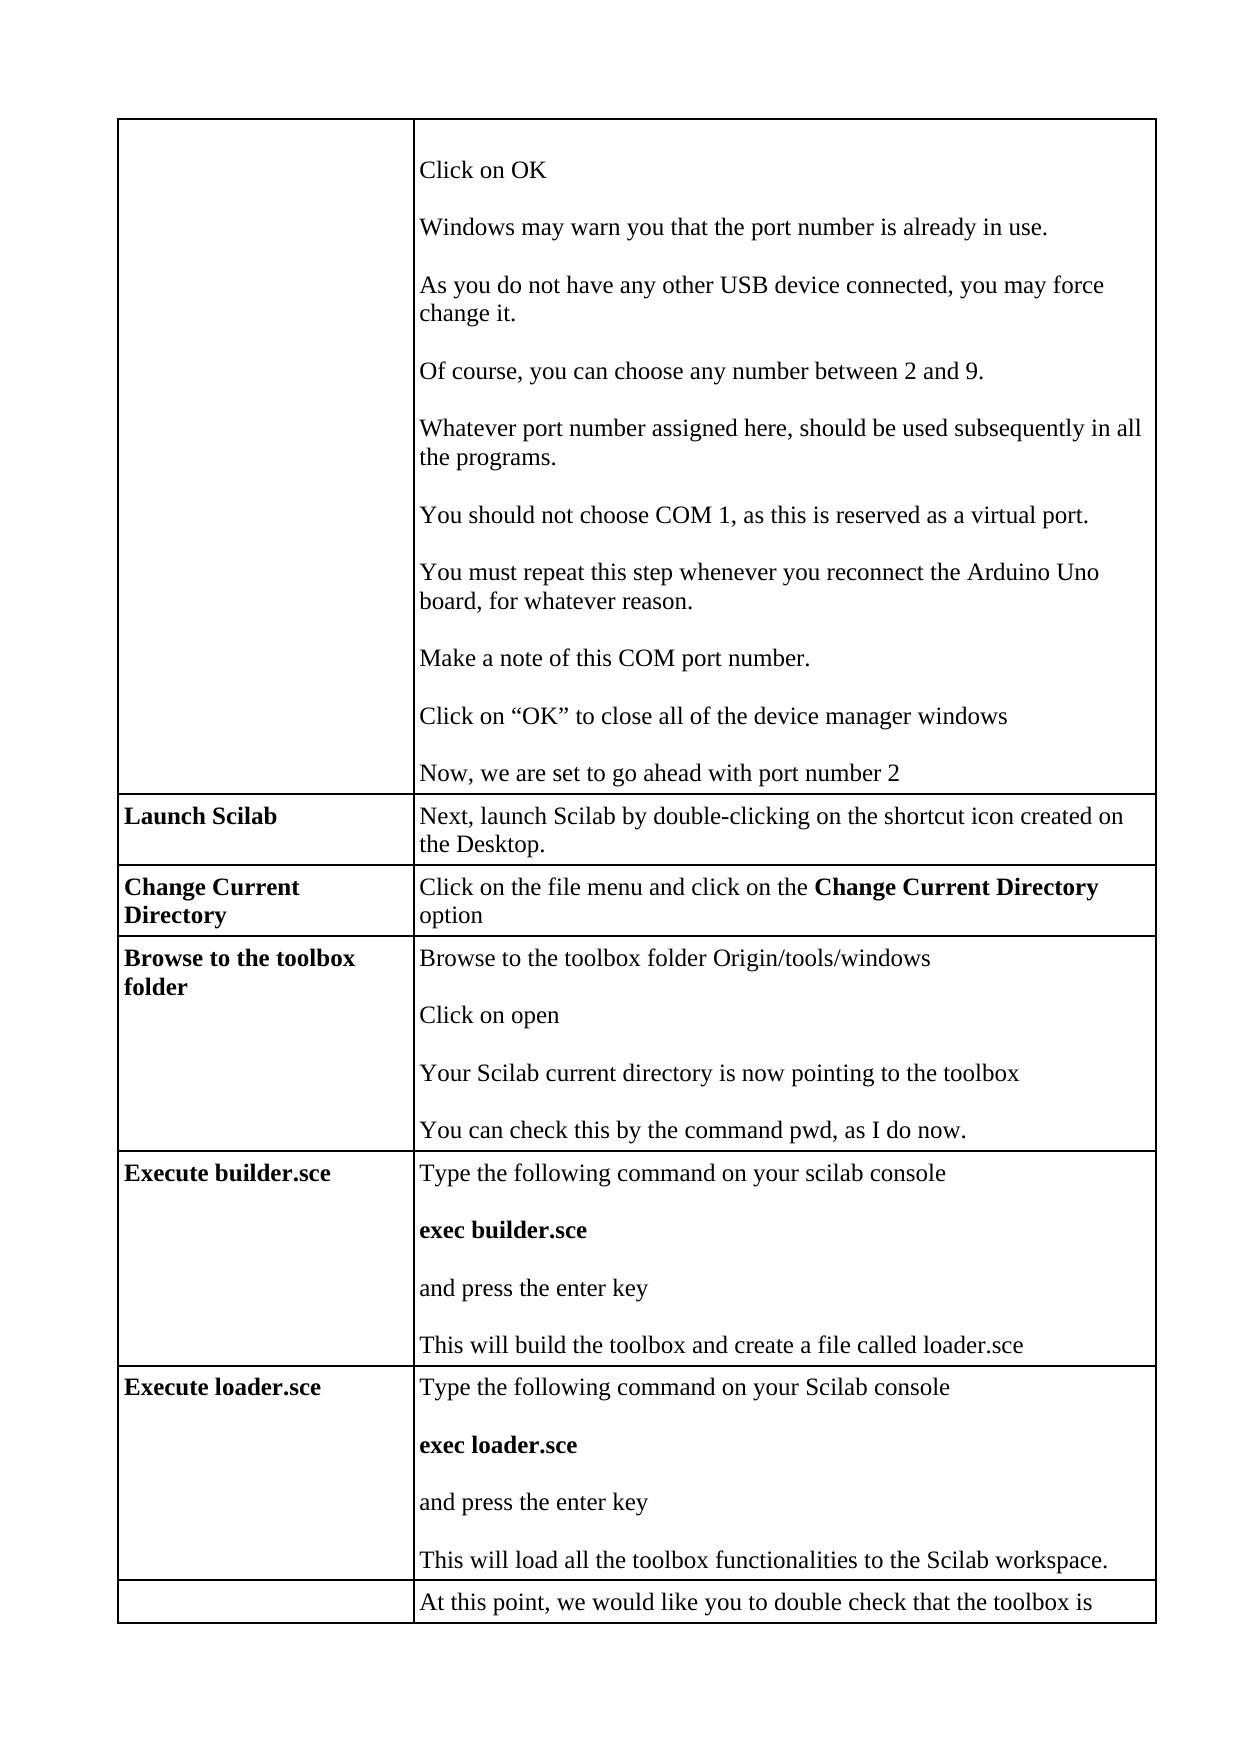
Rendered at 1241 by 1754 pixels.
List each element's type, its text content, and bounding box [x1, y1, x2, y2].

table_cell [119, 1581, 413, 1622]
table_cell Next, launch Scilab by double-clicking on the shortcut icon created on the Desktop. [415, 795, 1155, 864]
table_cell Execute builder.sce [119, 1152, 413, 1364]
table_cell Type the following command on your scilab console exec builder.sce and press the enter key This will build the toolbox and create a file called loader.sce [415, 1152, 1155, 1364]
table_cell Launch Scilab [119, 795, 413, 864]
table_cell Click on the file menu and click on the Change Current Directory option [415, 866, 1155, 935]
table_cell [119, 120, 413, 793]
table_cell Browse to the toolbox folder [119, 937, 413, 1150]
table_cell Execute loader.sce [119, 1367, 413, 1579]
table_cell Change Current Directory [119, 866, 413, 935]
table_cell Type the following command on your Scilab console exec loader.sce and press the enter key This will load all the toolbox functionalities to the Scilab workspace. [415, 1367, 1155, 1579]
table_cell Browse to the toolbox folder Origin/tools/windows Click on open Your Scilab current directory is now pointing to the toolbox You can check this by the command pwd, as I do now. [415, 937, 1155, 1150]
table_cell Click on OK Windows may warn you that the port number is already in use. As you do not have any other USB device connected, you may force change it. Of course, you can choose any number between 2 and 9. Whatever port number assigned here, should be used subsequently in all the programs. You should not choose COM 1, as this is reserved as a virtual port. You must repeat this step whenever you reconnect the Arduino Uno board, for whatever reason. Make a note of this COM port number. Click on “OK” to close all of the device manager windows Now, we are set to go ahead with port number 2 [415, 120, 1155, 793]
table_cell At this point, we would like you to double check that the toolbox is [415, 1581, 1155, 1622]
